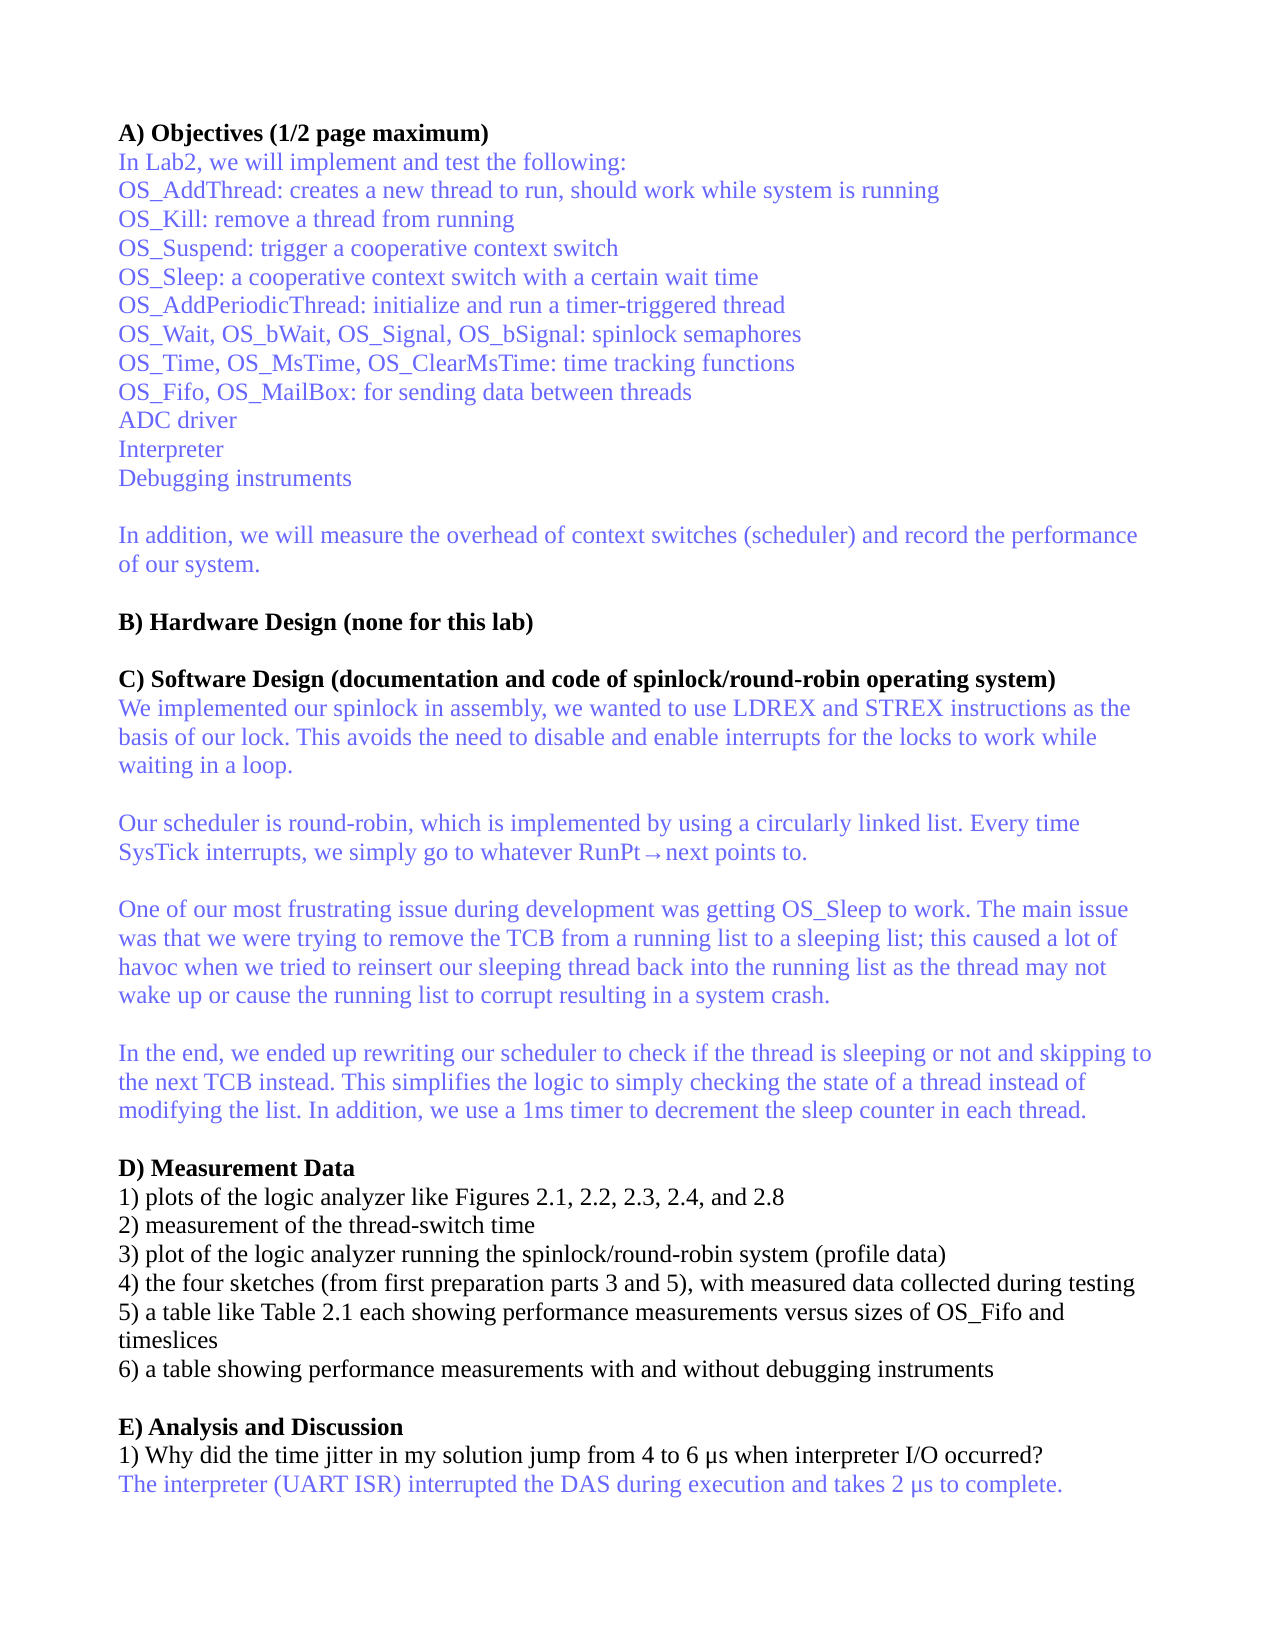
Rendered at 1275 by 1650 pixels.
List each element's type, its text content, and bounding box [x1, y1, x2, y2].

text OS_AddPeriodicThread: initialize and run a timer-triggered thread [118, 291, 1157, 319]
text B) Hardware Design (none for this lab) [118, 607, 1157, 636]
text The interpreter (UART ISR) interrupted the DAS during execution and takes 2 μs to complete. [118, 1469, 1157, 1498]
text E) Analysis and Discussion [118, 1412, 1157, 1441]
text 1) Why did the time jitter in my solution jump from 4 to 6 μs when interpreter I/O occurred? [118, 1441, 1157, 1469]
text We implemented our spinlock in assembly, we wanted to use LDREX and STREX instructions as the basis of our lock. This avoids the need to disable and enable interrupts for the locks to work while waiting in a loop. [118, 693, 1157, 779]
text OS_Sleep: a cooperative context switch with a certain wait time [118, 262, 1157, 291]
text Debugging instruments [118, 463, 1157, 492]
text Interpreter [118, 434, 1157, 463]
text OS_Time, OS_MsTime, OS_ClearMsTime: time tracking functions [118, 348, 1157, 377]
text OS_Kill: remove a thread from running [118, 204, 1157, 233]
text 1) plots of the logic analyzer like Figures 2.1, 2.2, 2.3, 2.4, and 2.8 [118, 1182, 1157, 1211]
text In addition, we will measure the overhead of context switches (scheduler) and record the performance of our system. [118, 521, 1157, 578]
text D) Measurement Data [118, 1153, 1157, 1182]
text OS_Wait, OS_bWait, OS_Signal, OS_bSignal: spinlock semaphores [118, 319, 1157, 348]
text 6) a table showing performance measurements with and without debugging instruments [118, 1354, 1157, 1383]
text OS_Fifo, OS_MailBox: for sending data between threads [118, 377, 1157, 406]
text 5) a table like Table 2.1 each showing performance measurements versus sizes of OS_Fifo and timeslices [118, 1297, 1157, 1354]
text In Lab2, we will implement and test the following: [118, 147, 1157, 176]
text OS_Suspend: trigger a cooperative context switch [118, 233, 1157, 262]
text 2) measurement of the thread-switch time [118, 1211, 1157, 1239]
text 3) plot of the logic analyzer running the spinlock/round-robin system (profile data) [118, 1239, 1157, 1268]
text C) Software Design (documentation and code of spinlock/round-robin operating system) [118, 664, 1157, 693]
text A) Objectives (1/2 page maximum) [118, 118, 1157, 147]
text One of our most frustrating issue during development was getting OS_Sleep to work. The main issue was that we were trying to remove the TCB from a running list to a sleeping list; this caused a lot of havoc when we tried to reinsert our sleeping thread back into the running list as the thread may not wake up or cause the running list to corrupt resulting in a system crash. [118, 894, 1157, 1009]
text Our scheduler is round-robin, which is implemented by using a circularly linked list. Every time SysTick interrupts, we simply go to whatever RunPt→next points to. [118, 808, 1157, 866]
text ADC driver [118, 406, 1157, 434]
text 4) the four sketches (from first preparation parts 3 and 5), with measured data collected during testing [118, 1268, 1157, 1297]
text OS_AddThread: creates a new thread to run, should work while system is running [118, 176, 1157, 204]
text In the end, we ended up rewriting our scheduler to check if the thread is sleeping or not and skipping to the next TCB instead. This simplifies the logic to simply checking the state of a thread instead of modifying the list. In addition, we use a 1ms timer to decrement the sleep counter in each thread. [118, 1038, 1157, 1124]
